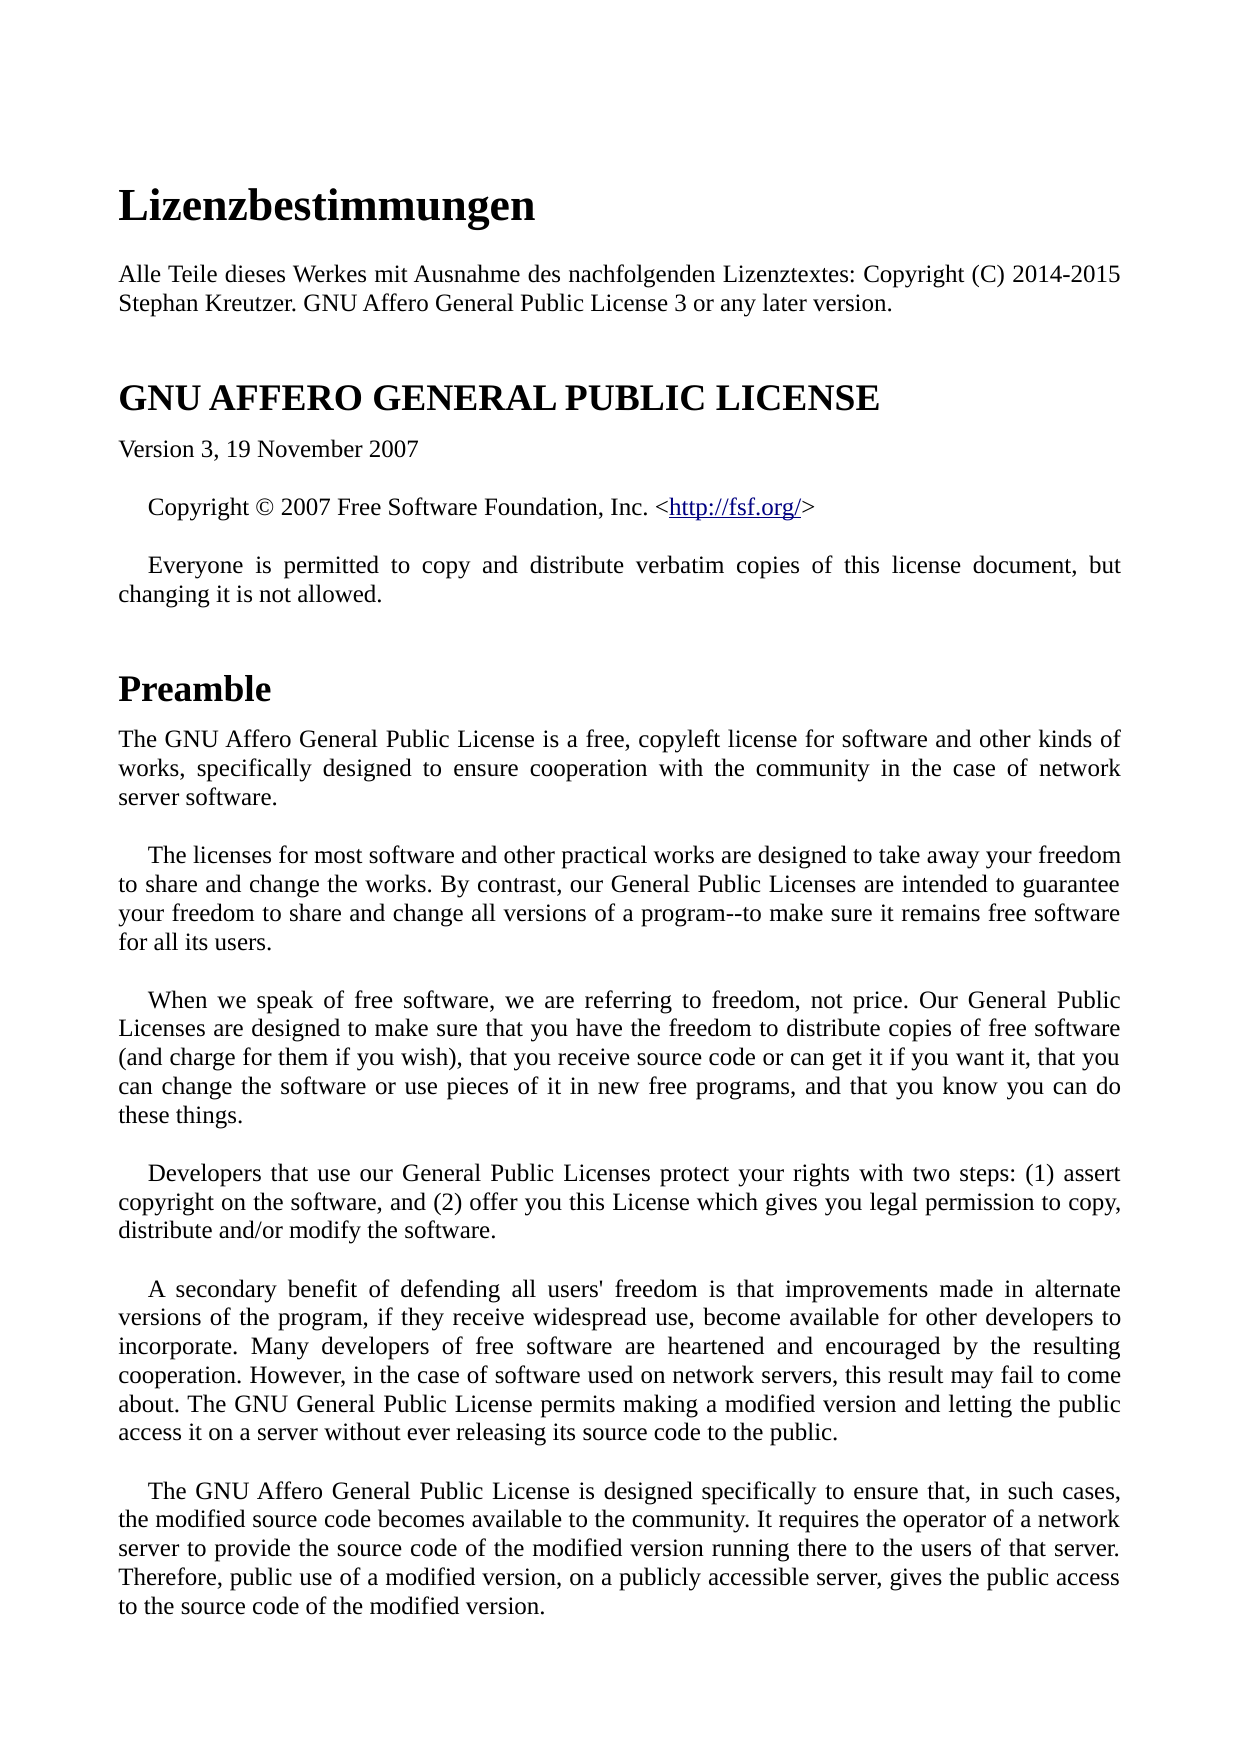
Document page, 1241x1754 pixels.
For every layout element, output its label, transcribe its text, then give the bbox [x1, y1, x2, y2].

subtitle Lizenzbestimmungen [118, 177, 1122, 230]
text The licenses for most software and other practical works are designed to take away your freedom to share and change the works. By contrast, our General Public Licenses are intended to guarantee your freedom to share and change all versions of a program--to make sure it remains free software for all its users. [118, 840, 1122, 955]
text Everyone is permitted to copy and distribute verbatim copies of this license document, but changing it is not allowed. [118, 550, 1122, 608]
text Copyright © 2007 Free Software Foundation, Inc. <http://fsf.org/> [118, 492, 1122, 521]
text When we speak of free software, we are referring to freedom, not price. Our General Public Licenses are designed to make sure that you have the freedom to distribute copies of free software (and charge for them if you wish), that you receive source code or can get it if you want it, that you can change the software or use pieces of it in new free programs, and that you know you can do these things. [118, 985, 1122, 1128]
text The GNU Affero General Public License is designed specifically to ensure that, in such cases, the modified source code becomes available to the community. It requires the operator of a network server to provide the source code of the modified version running there to the users of that server. Therefore, public use of a modified version, on a publicly accessible server, gives the public access to the source code of the modified version. [118, 1476, 1122, 1619]
subtitle Preamble [118, 667, 1122, 710]
text A secondary benefit of defending all users' freedom is that improvements made in alternate versions of the program, if they receive widespread use, become available for other developers to incorporate. Many developers of free software are heartened and encouraged by the resulting cooperation. However, in the case of software used on network servers, this result may fail to come about. The GNU General Public License permits making a modified version and letting the public access it on a server without ever releasing its source code to the public. [118, 1274, 1122, 1446]
text The GNU Affero General Public License is a free, copyleft license for software and other kinds of works, specifically designed to ensure cooperation with the community in the case of network server software. [118, 724, 1122, 811]
text Version 3, 19 November 2007 [118, 434, 1122, 462]
text Developers that use our General Public Licenses protect your rights with two steps: (1) assert copyright on the software, and (2) offer you this License which gives you legal permission to copy, distribute and/or modify the software. [118, 1158, 1122, 1244]
text Alle Teile dieses Werkes mit Ausnahme des nachfolgenden Lizenztextes: Copyright (C) 2014-2015 Stephan Kreutzer. GNU Affero General Public License 3 or any later version. [118, 259, 1122, 317]
subtitle GNU AFFERO GENERAL PUBLIC LICENSE [118, 376, 1122, 419]
